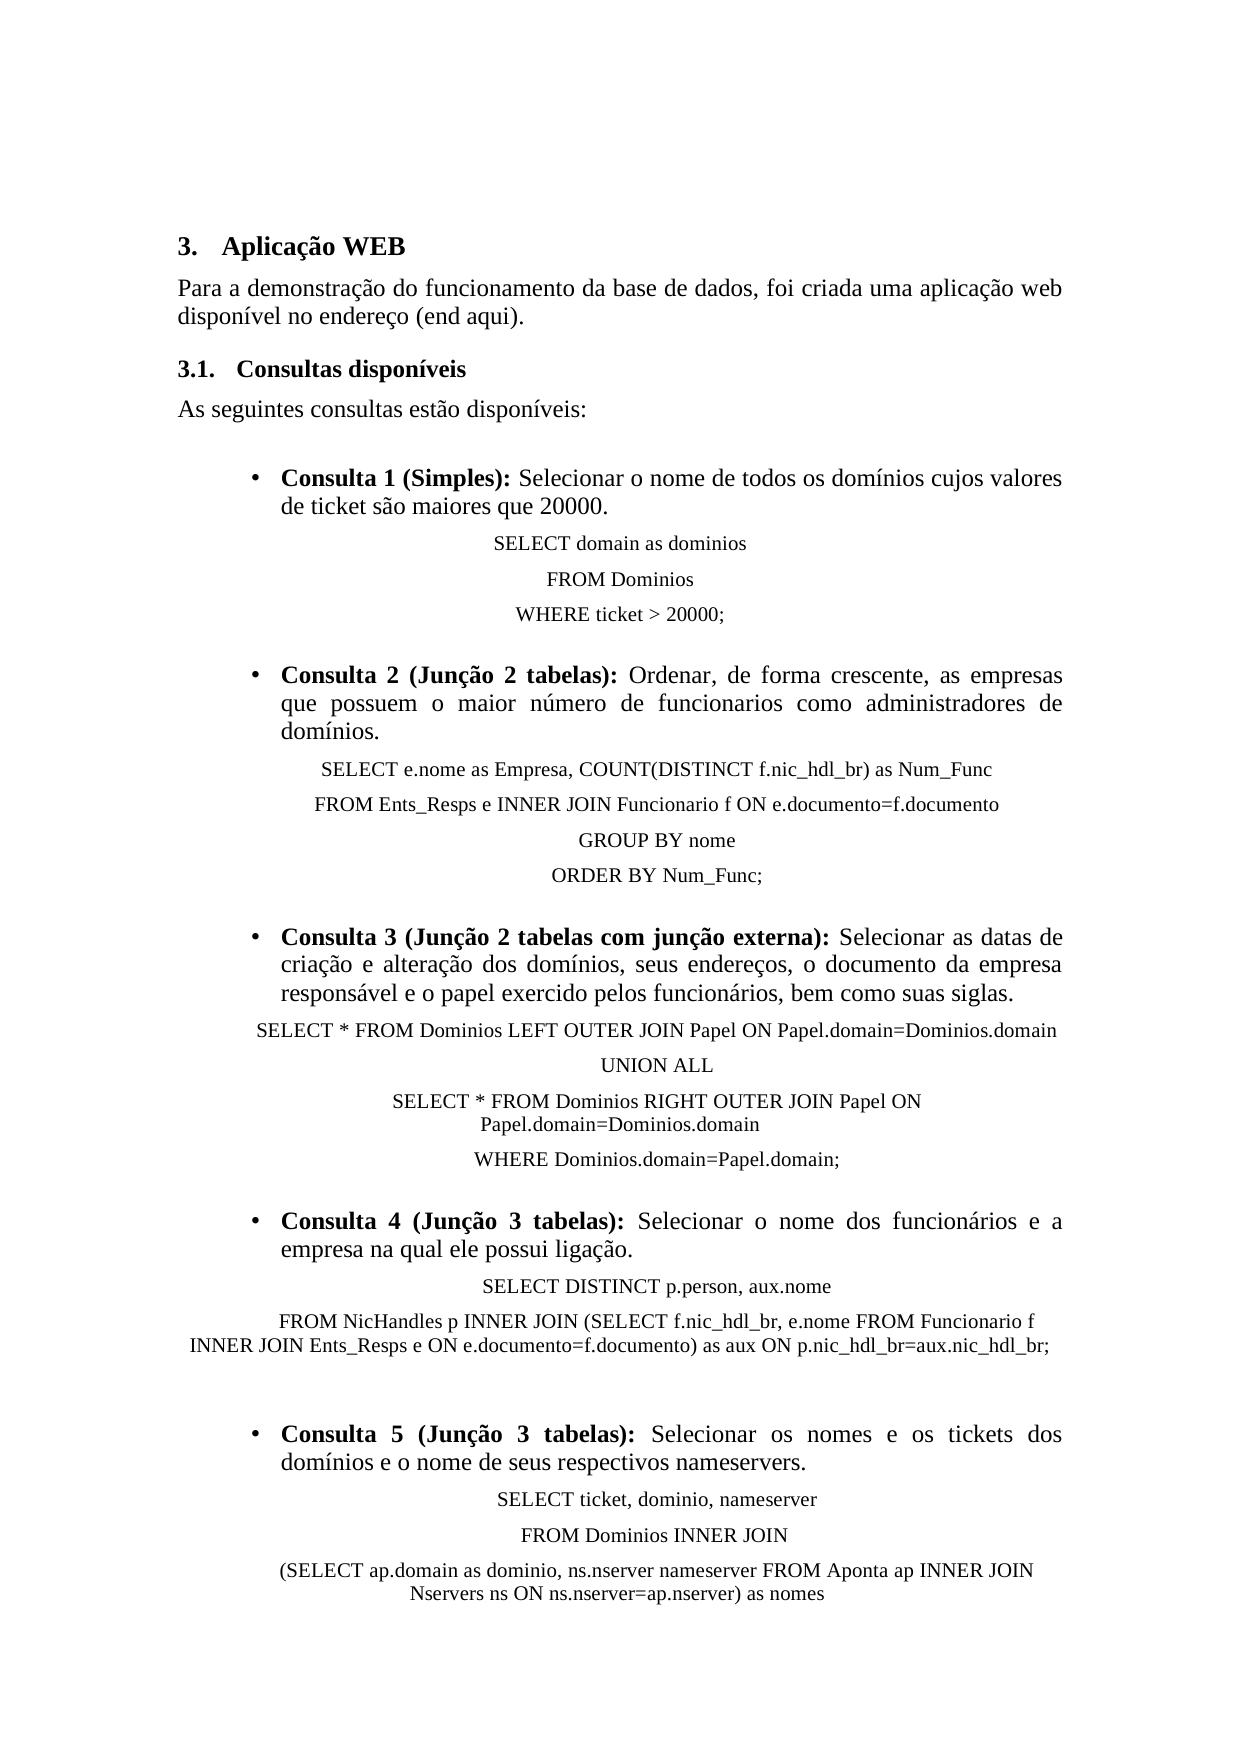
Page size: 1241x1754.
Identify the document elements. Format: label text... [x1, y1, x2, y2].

text As seguintes consultas estão disponíveis: [177, 395, 1063, 423]
text FROM Ents_Resps e INNER JOIN Funcionario f ON e.documento=f.documento [177, 793, 1063, 816]
text FROM NicHandles p INNER JOIN (SELECT f.nic_hdl_br, e.nome FROM Funcionario f INNER JOIN Ents_Resps e ON e.documento=f.documento) as aux ON p.nic_hdl_br=aux.nic_hdl_br; [177, 1310, 1063, 1356]
list Consulta 2 (Junção 2 tabelas): Ordenar, de forma crescente, as empresas que possuem o maior número de funcionarios como administradores de domínios. [251, 661, 1063, 745]
text SELECT DISTINCT p.person, aux.nome [177, 1275, 1063, 1298]
list Consulta 5 (Junção 3 tabelas): Selecionar os nomes e os tickets dos domínios e o nome de seus respectivos nameservers. [251, 1420, 1063, 1476]
text (SELECT ap.domain as dominio, ns.nserver nameserver FROM Aponta ap INNER JOIN Nservers ns ON ns.nserver=ap.nserver) as nomes [177, 1559, 1063, 1605]
title Aplicação WEB [177, 231, 1063, 261]
text Para a demonstração do funcionamento da base de dados, foi criada uma aplicação web disponível no endereço (end aqui). [177, 274, 1063, 330]
text WHERE Dominios.domain=Papel.domain; [177, 1148, 1063, 1171]
title Consultas disponíveis [177, 355, 1063, 383]
text SELECT e.nome as Empresa, COUNT(DISTINCT f.nic_hdl_br) as Num_Func [177, 758, 1063, 781]
text FROM Dominios INNER JOIN [177, 1524, 1063, 1547]
text SELECT ticket, dominio, nameserver [177, 1488, 1063, 1511]
text UNION ALL [177, 1054, 1063, 1077]
text ORDER BY Num_Func; [177, 864, 1063, 887]
text SELECT * FROM Dominios RIGHT OUTER JOIN Papel ON Papel.domain=Dominios.domain [177, 1090, 1063, 1136]
text SELECT * FROM Dominios LEFT OUTER JOIN Papel ON Papel.domain=Dominios.domain [177, 1019, 1063, 1042]
text SELECT domain as dominios [177, 532, 1063, 555]
text FROM Dominios [177, 567, 1063, 590]
list Consulta 1 (Simples): Selecionar o nome de todos os domínios cujos valores de ticket são maiores que 20000. [251, 463, 1063, 519]
text WHERE ticket > 20000; [177, 603, 1063, 626]
text GROUP BY nome [177, 828, 1063, 852]
list Consulta 3 (Junção 2 tabelas com junção externa): Selecionar as datas de criação e alteração dos domínios, seus endereços, o documento da empresa responsável e o papel exercido pelos funcionários, bem como suas siglas. [251, 922, 1063, 1006]
list Consulta 4 (Junção 3 tabelas): Selecionar o nome dos funcionários e a empresa na qual ele possui ligação. [251, 1207, 1063, 1263]
